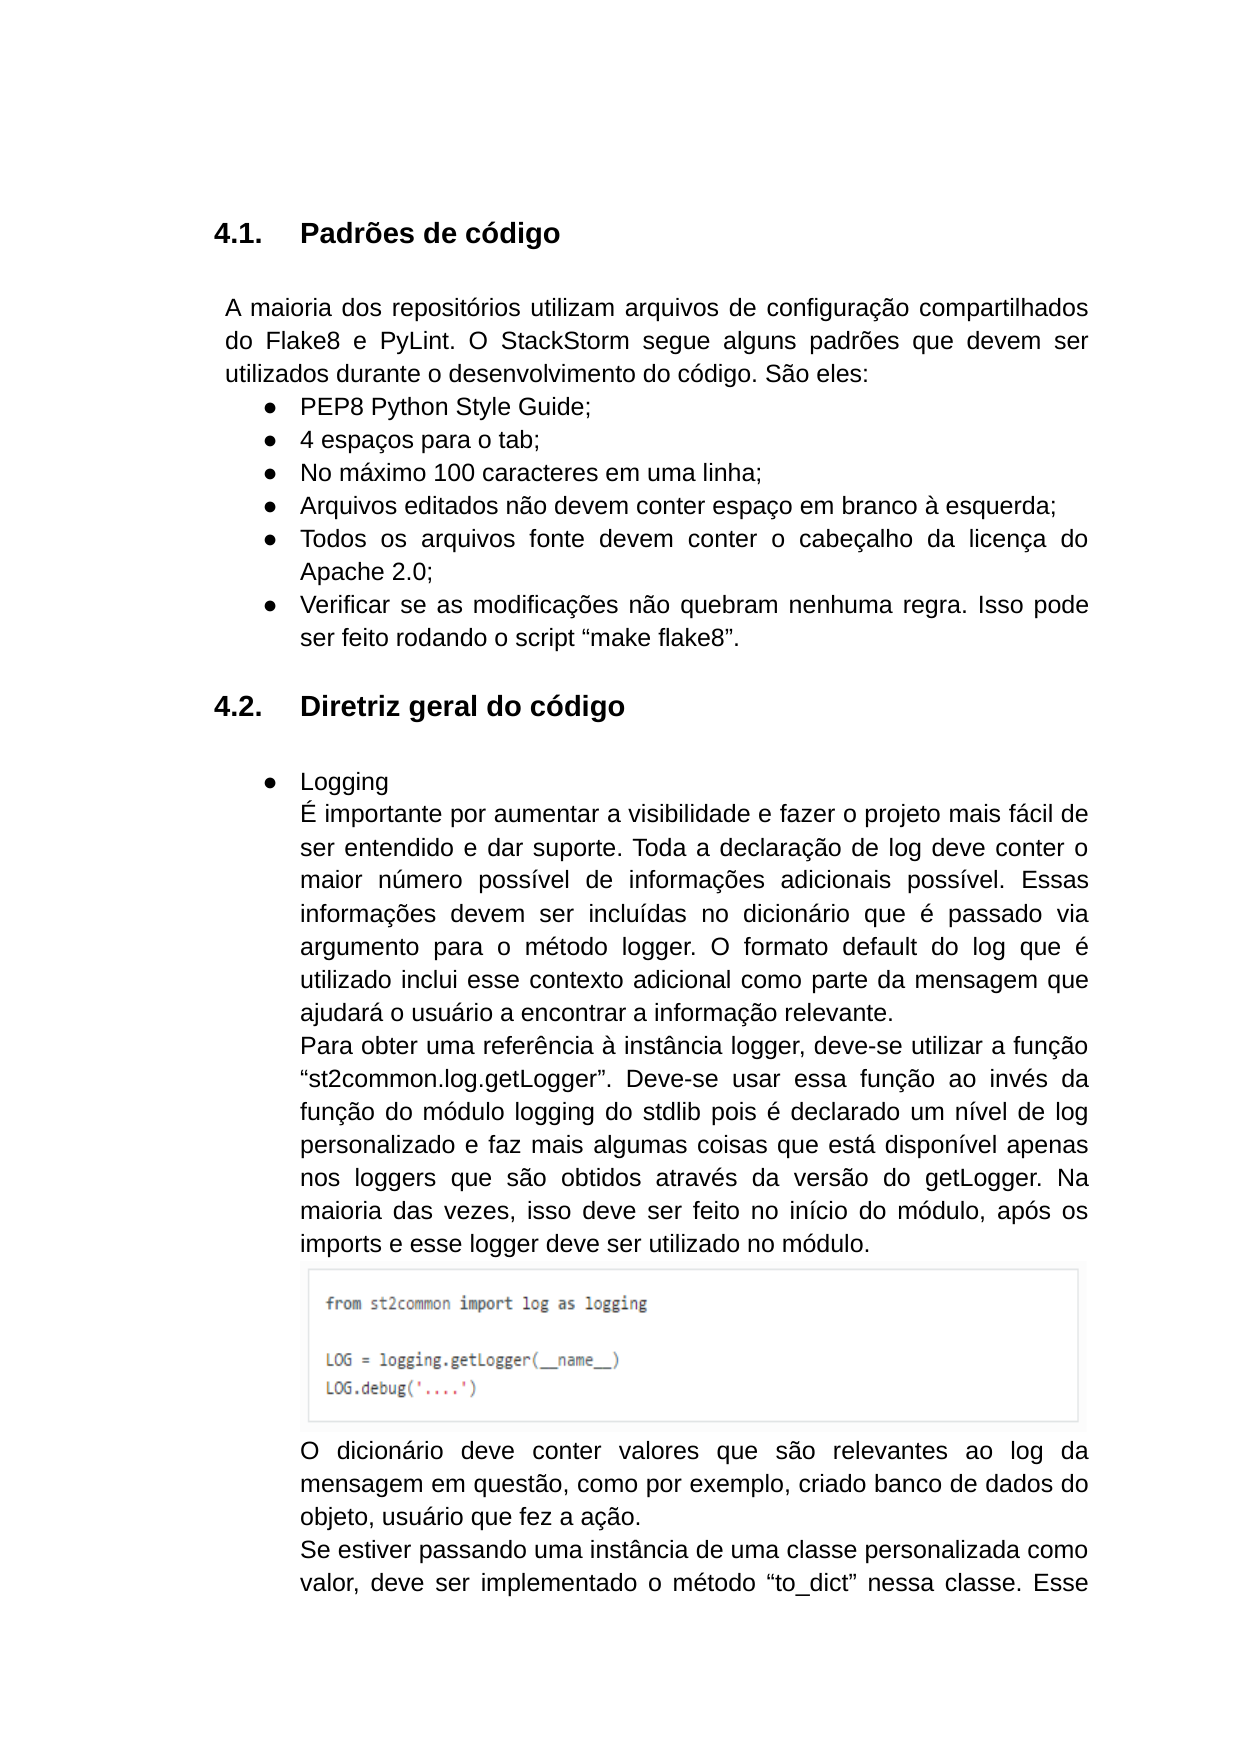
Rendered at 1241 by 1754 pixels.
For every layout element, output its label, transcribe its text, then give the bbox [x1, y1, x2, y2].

list Diretriz geral do código [262, 689, 1090, 723]
list Logging [262, 766, 1090, 795]
text É importante por aumentar a visibilidade e fazer o projeto mais fácil de ser entendido e dar suporte. Toda a declaração de log deve conter o maior número possível de informações adicionais possível. Essas informações devem ser incluídas no dicionário que é passado via argumento para o método logger. O formato default do log que é utilizado inclui esse contexto adicional como parte da mensagem que ajudará o usuário a encontrar a informação relevante. [300, 799, 1090, 1026]
list 4 espaços para o tab; [262, 425, 1090, 454]
text A maioria dos repositórios utilizam arquivos de configuração compartilhados do Flake8 e PyLint. O StackStorm segue alguns padrões que devem ser utilizados durante o desenvolvimento do código. São eles: [225, 293, 1090, 388]
list Verificar se as modificações não quebram nenhuma regra. Isso pode ser feito rodando o script “make flake8”. [262, 590, 1090, 652]
text Para obter uma referência à instância logger, deve-se utilizar a função “st2common.log.getLogger”. Deve-se usar essa função ao invés da função do módulo logging do stdlib pois é declarado um nível de log personalizado e faz mais algumas coisas que está disponível apenas nos loggers que são obtidos através da versão do getLogger. Na maioria das vezes, isso deve ser feito no início do módulo, após os imports e esse logger deve ser utilizado no módulo. [300, 1031, 1090, 1257]
picture [300, 1261, 1087, 1432]
list Arquivos editados não devem conter espaço em branco à esquerda; [262, 491, 1090, 520]
list PEP8 Python Style Guide; [262, 392, 1090, 421]
text Se estiver passando uma instância de uma classe personalizada como valor, deve ser implementado o método “to_dict” nessa classe. Esse [300, 1535, 1090, 1597]
list Padrões de código [262, 216, 1090, 249]
list Todos os arquivos fonte devem conter o cabeçalho da licença do Apache 2.0; [262, 524, 1090, 586]
text O dicionário deve conter valores que são relevantes ao log da mensagem em questão, como por exemplo, criado banco de dados do objeto, usuário que fez a ação. [300, 1436, 1090, 1531]
list No máximo 100 caracteres em uma linha; [262, 458, 1090, 487]
